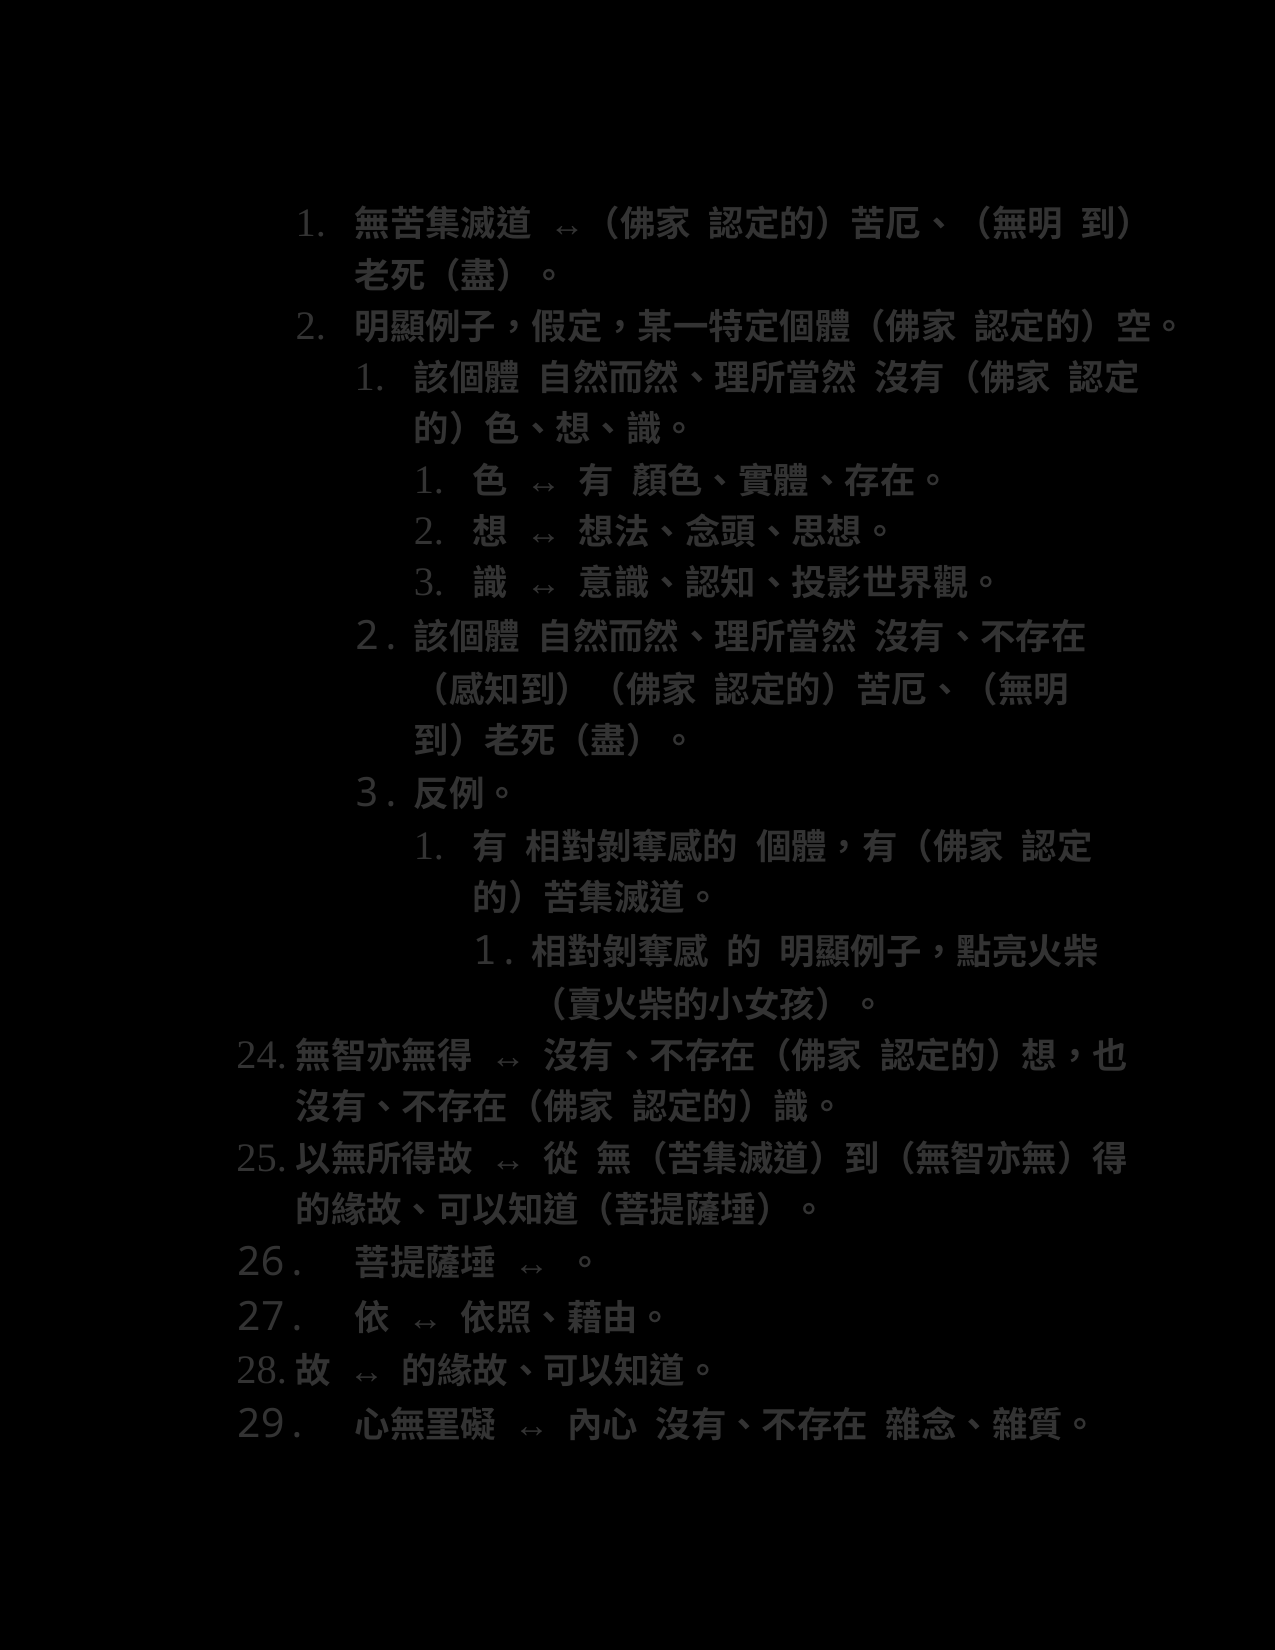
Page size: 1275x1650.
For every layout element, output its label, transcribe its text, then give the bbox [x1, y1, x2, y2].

list 明顯例子，假定，某一特定個體（佛家 認定的）空。 [295, 298, 1157, 349]
list 反例。 [354, 763, 1157, 818]
list 依 ↔ 依照、藉由。 [236, 1287, 1157, 1343]
list 該個體 自然而然、理所當然 沒有、不存在（感知到）（佛家 認定的）苦厄、（無明 到）老死（盡）。 [354, 606, 1157, 763]
list 無智亦無得 ↔ 沒有、不存在（佛家 認定的）想，也 沒有、不存在（佛家 認定的）識。 [236, 1027, 1157, 1130]
list 該個體 自然而然、理所當然 沒有（佛家 認定的）色、想、識。 [354, 349, 1157, 452]
list 菩提薩埵 ↔ 。 [236, 1232, 1157, 1287]
list 有 相對剝奪感的 個體，有（佛家 認定的）苦集滅道。 [413, 818, 1157, 921]
list 想 ↔ 想法、念頭、思想。 [413, 503, 1157, 554]
list 無苦集滅道 ↔（佛家 認定的）苦厄、（無明 到）老死（盡）。 [295, 196, 1157, 298]
list 以無所得故 ↔ 從 無（苦集滅道）到（無智亦無）得 的緣故、可以知道（菩提薩埵）。 [236, 1130, 1157, 1232]
list 故 ↔ 的緣故、可以知道。 [236, 1343, 1157, 1394]
list 識 ↔ 意識、認知、投影世界觀。 [413, 554, 1157, 606]
list 心無罣礙 ↔ 內心 沒有、不存在 雜念、雜質。 [236, 1394, 1157, 1449]
list 色 ↔ 有 顏色、實體、存在。 [413, 452, 1157, 503]
list 相對剝奪感 的 明顯例子，點亮火柴（賣火柴的小女孩）。 [472, 921, 1157, 1027]
